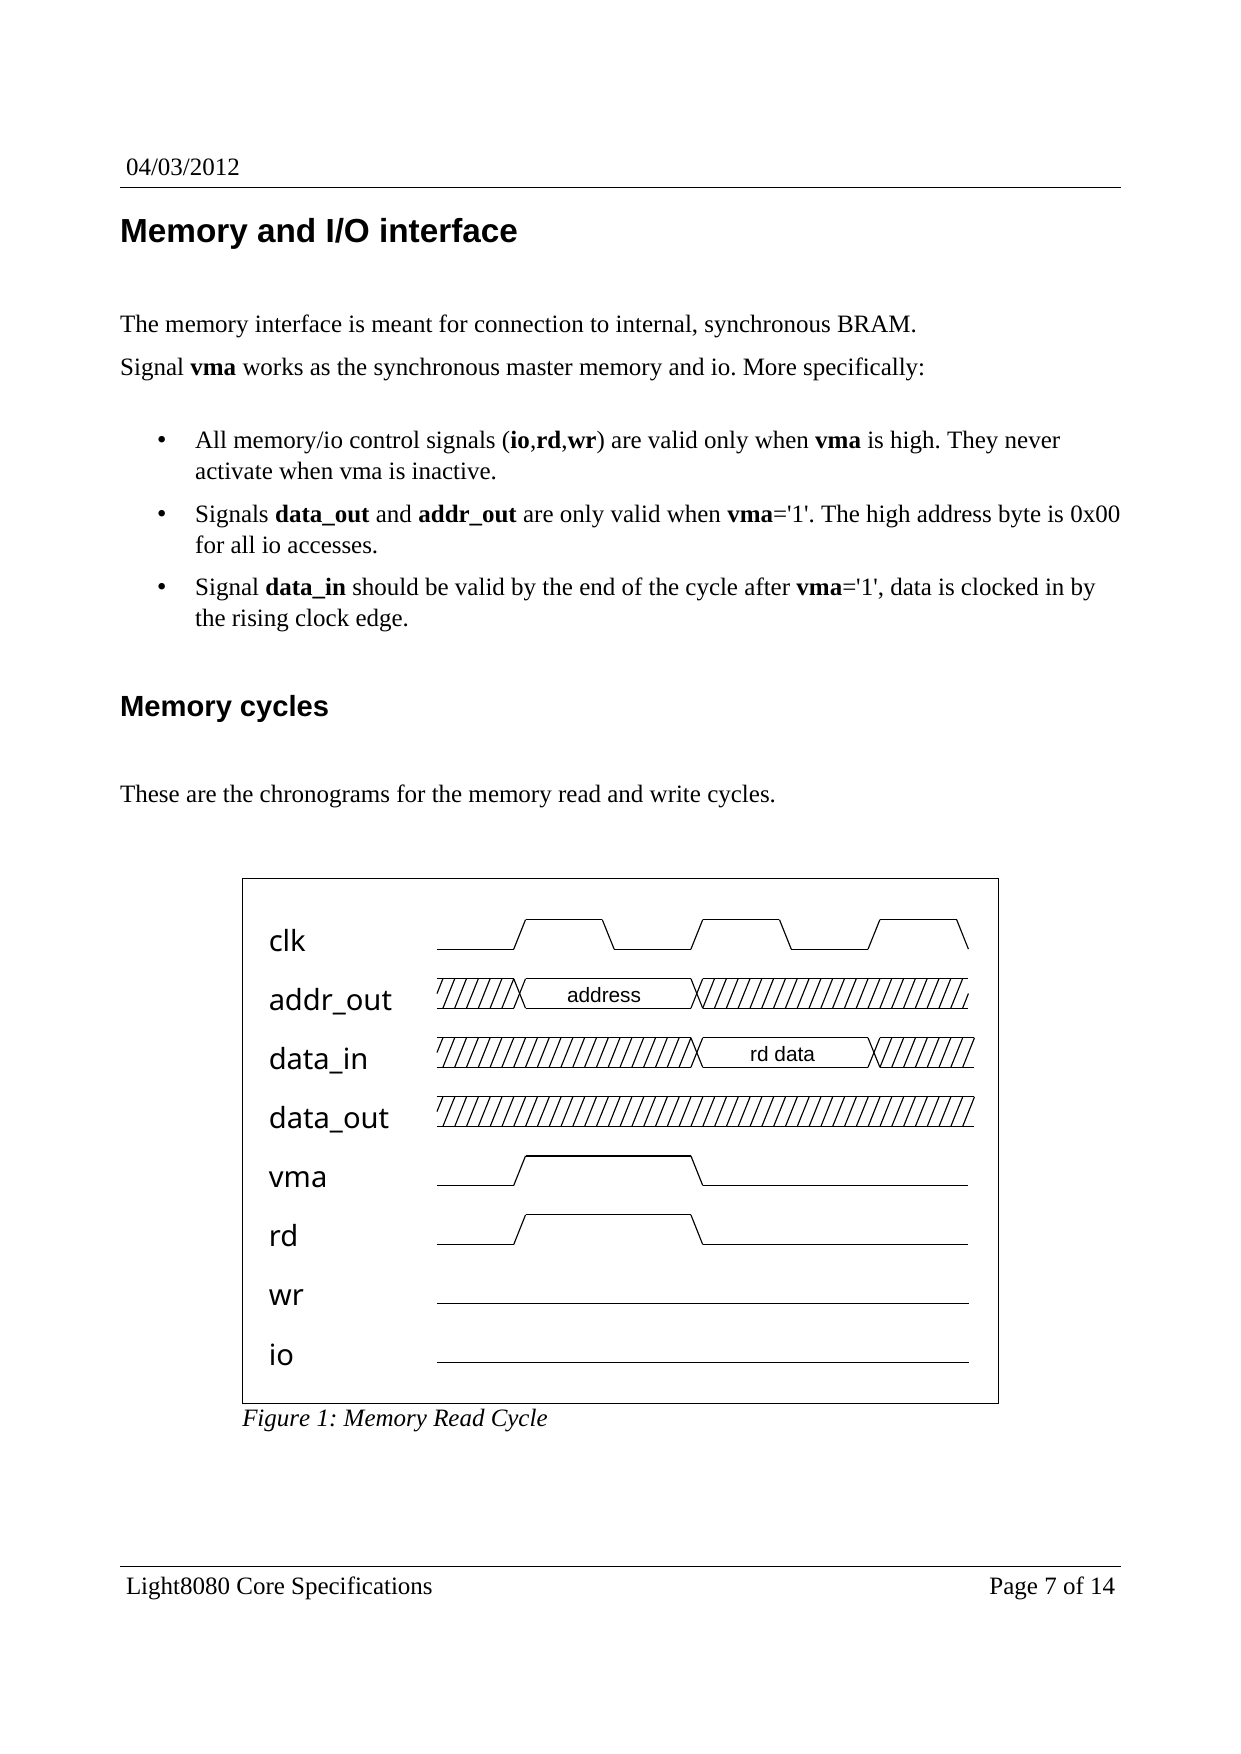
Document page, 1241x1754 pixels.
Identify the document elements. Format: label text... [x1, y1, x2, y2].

list All memory/io control signals (io,rd,wr) are valid only when vma is high. They never activate when vma is inactive. [157, 426, 1121, 485]
subtitle Memory and I/O interface [120, 212, 1121, 249]
text The memory interface is meant for connection to internal, synchronous BRAM. [120, 310, 1121, 338]
text Signal vma works as the synchronous master memory and io. More specifically: [120, 353, 1121, 411]
list Figure 1: Memory Read Cycle [242, 1404, 998, 1432]
list Signal data_in should be valid by the end of the cycle after vma='1', data is clocked in by the rising clock edge. [157, 573, 1121, 632]
list These are the chronograms for the memory read and write cycles. [82, 780, 1121, 808]
subtitle Memory cycles [120, 690, 1121, 722]
list Signals data_out and addr_out are only valid when vma='1'. The high address byte is 0x00 for all io accesses. [157, 500, 1121, 558]
